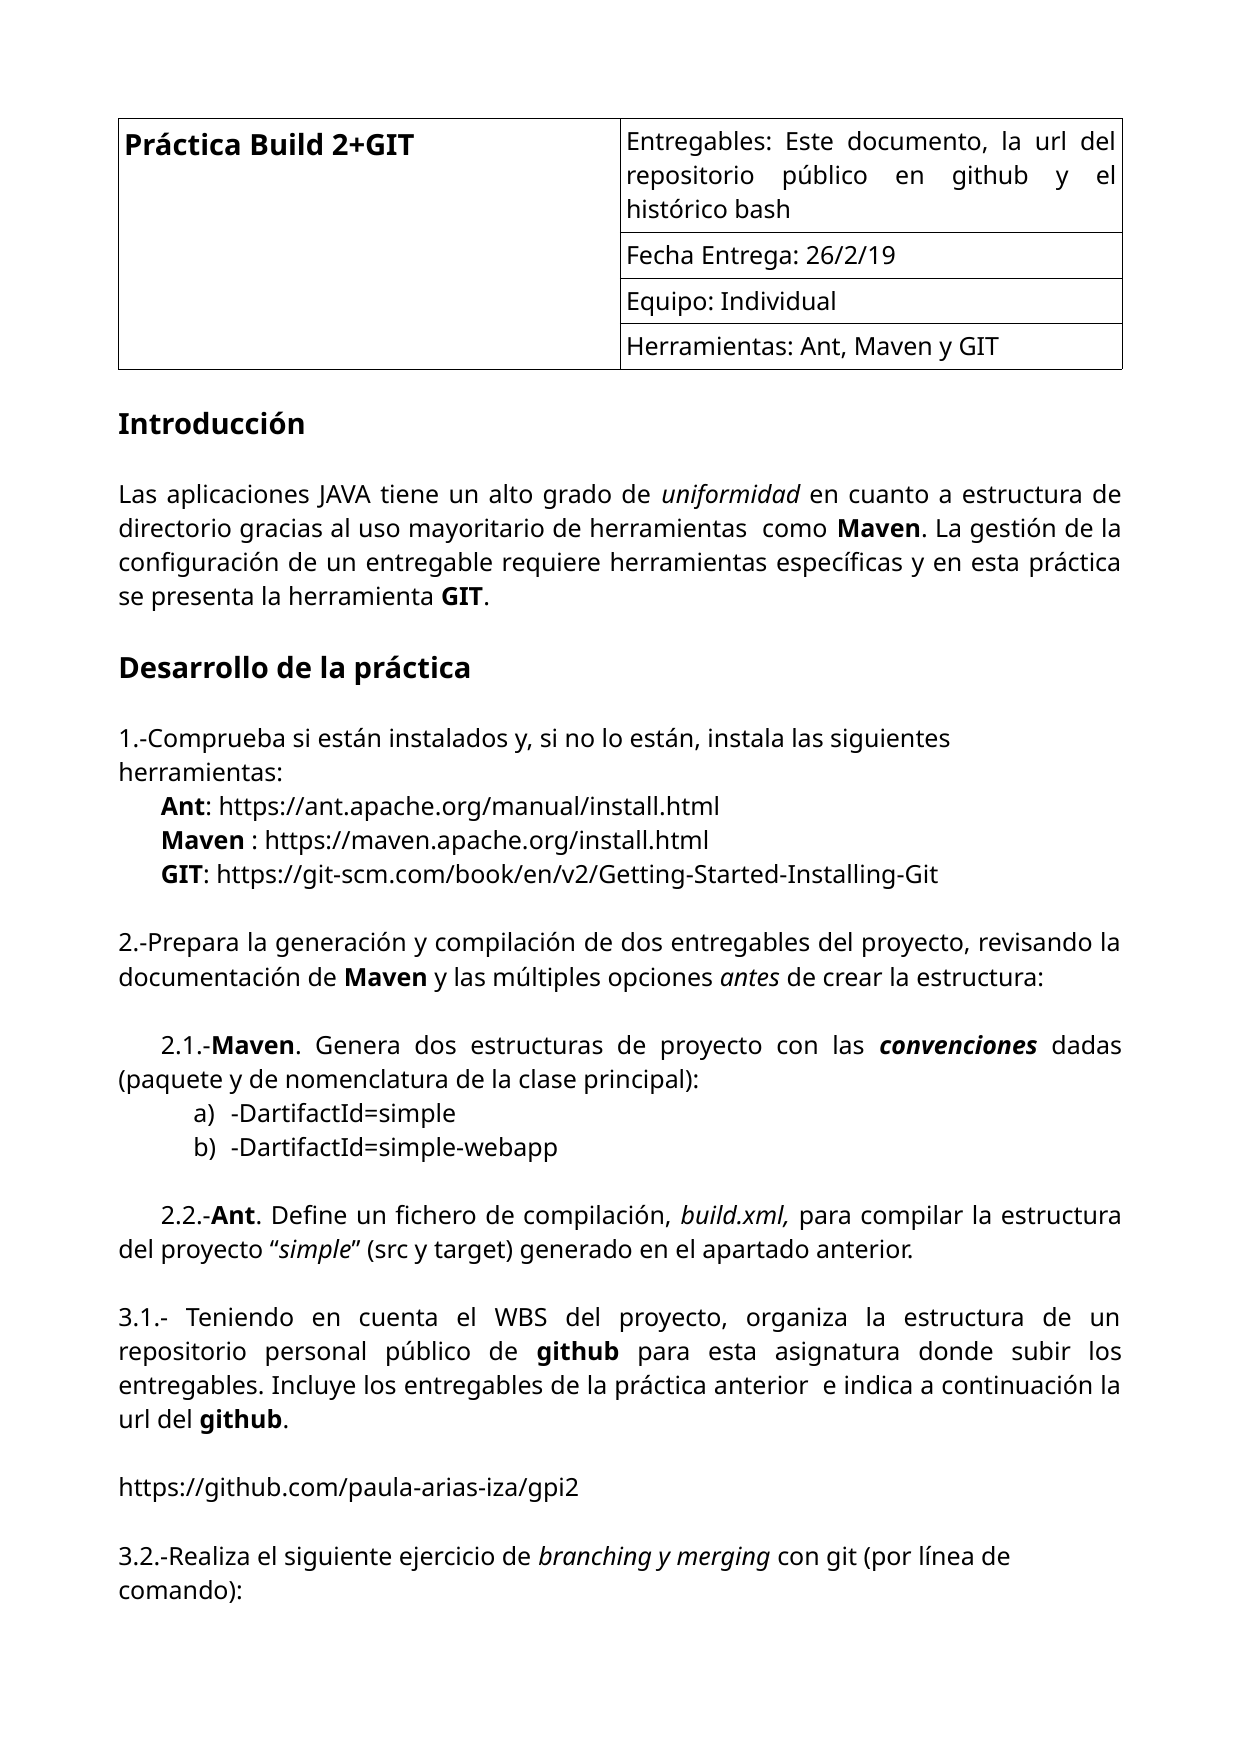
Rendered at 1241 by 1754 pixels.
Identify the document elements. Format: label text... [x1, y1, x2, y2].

text Ant: https://ant.apache.org/manual/install.html [118, 789, 1122, 823]
table_cell Herramientas: Ant, Maven y GIT [621, 324, 1122, 369]
table_cell Fecha Entrega: 26/2/19 [621, 233, 1122, 277]
text 2.-Prepara la generación y compilación de dos entregables del proyecto, revisando la documentación de Maven y las múltiples opciones antes de crear la estructura: [118, 925, 1122, 993]
text 1.-Comprueba si están instalados y, si no lo están, instala las siguientes herramientas: [118, 721, 1122, 789]
table_header Entregables: Este documento, la url del repositorio público en github y el histórico bash [621, 119, 1122, 232]
text 2.1.-Maven. Genera dos estructuras de proyecto con las convenciones dadas (paquete y de nomenclatura de la clase principal): [118, 1027, 1122, 1095]
text 2.2.-Ant. Define un fichero de compilación, build.xml, para compilar la estructura del proyecto “simple” (src y target) generado en el apartado anterior. [118, 1198, 1122, 1266]
text GIT: https://git-scm.com/book/en/v2/Getting-Started-Installing-Git [118, 857, 1122, 891]
text 3.2.-Realiza el siguiente ejercicio de branching y merging con git (por línea de comando): [118, 1538, 1122, 1606]
list -DartifactId=simple [193, 1095, 1122, 1129]
text Las aplicaciones JAVA tiene un alto grado de uniformidad en cuanto a estructura de directorio gracias al uso mayoritario de herramientas como Maven. La gestión de la configuración de un entregable requiere herramientas específicas y en esta práctica se presenta la herramienta GIT. [118, 477, 1122, 613]
text 3.1.- Teniendo en cuenta el WBS del proyecto, organiza la estructura de un repositorio personal público de github para esta asignatura donde subir los entregables. Incluye los entregables de la práctica anterior e indica a continuación la url del github. [118, 1300, 1122, 1436]
table_cell Equipo: Individual [621, 279, 1122, 323]
text Introducción [118, 403, 1122, 443]
list -DartifactId=simple-webapp [193, 1129, 1122, 1163]
text https://github.com/paula-arias-iza/gpi2 [118, 1470, 1122, 1504]
table_header Práctica Build 2+GIT [119, 119, 620, 369]
text Desarrollo de la práctica [118, 647, 1122, 687]
text Maven : https://maven.apache.org/install.html [118, 823, 1122, 857]
